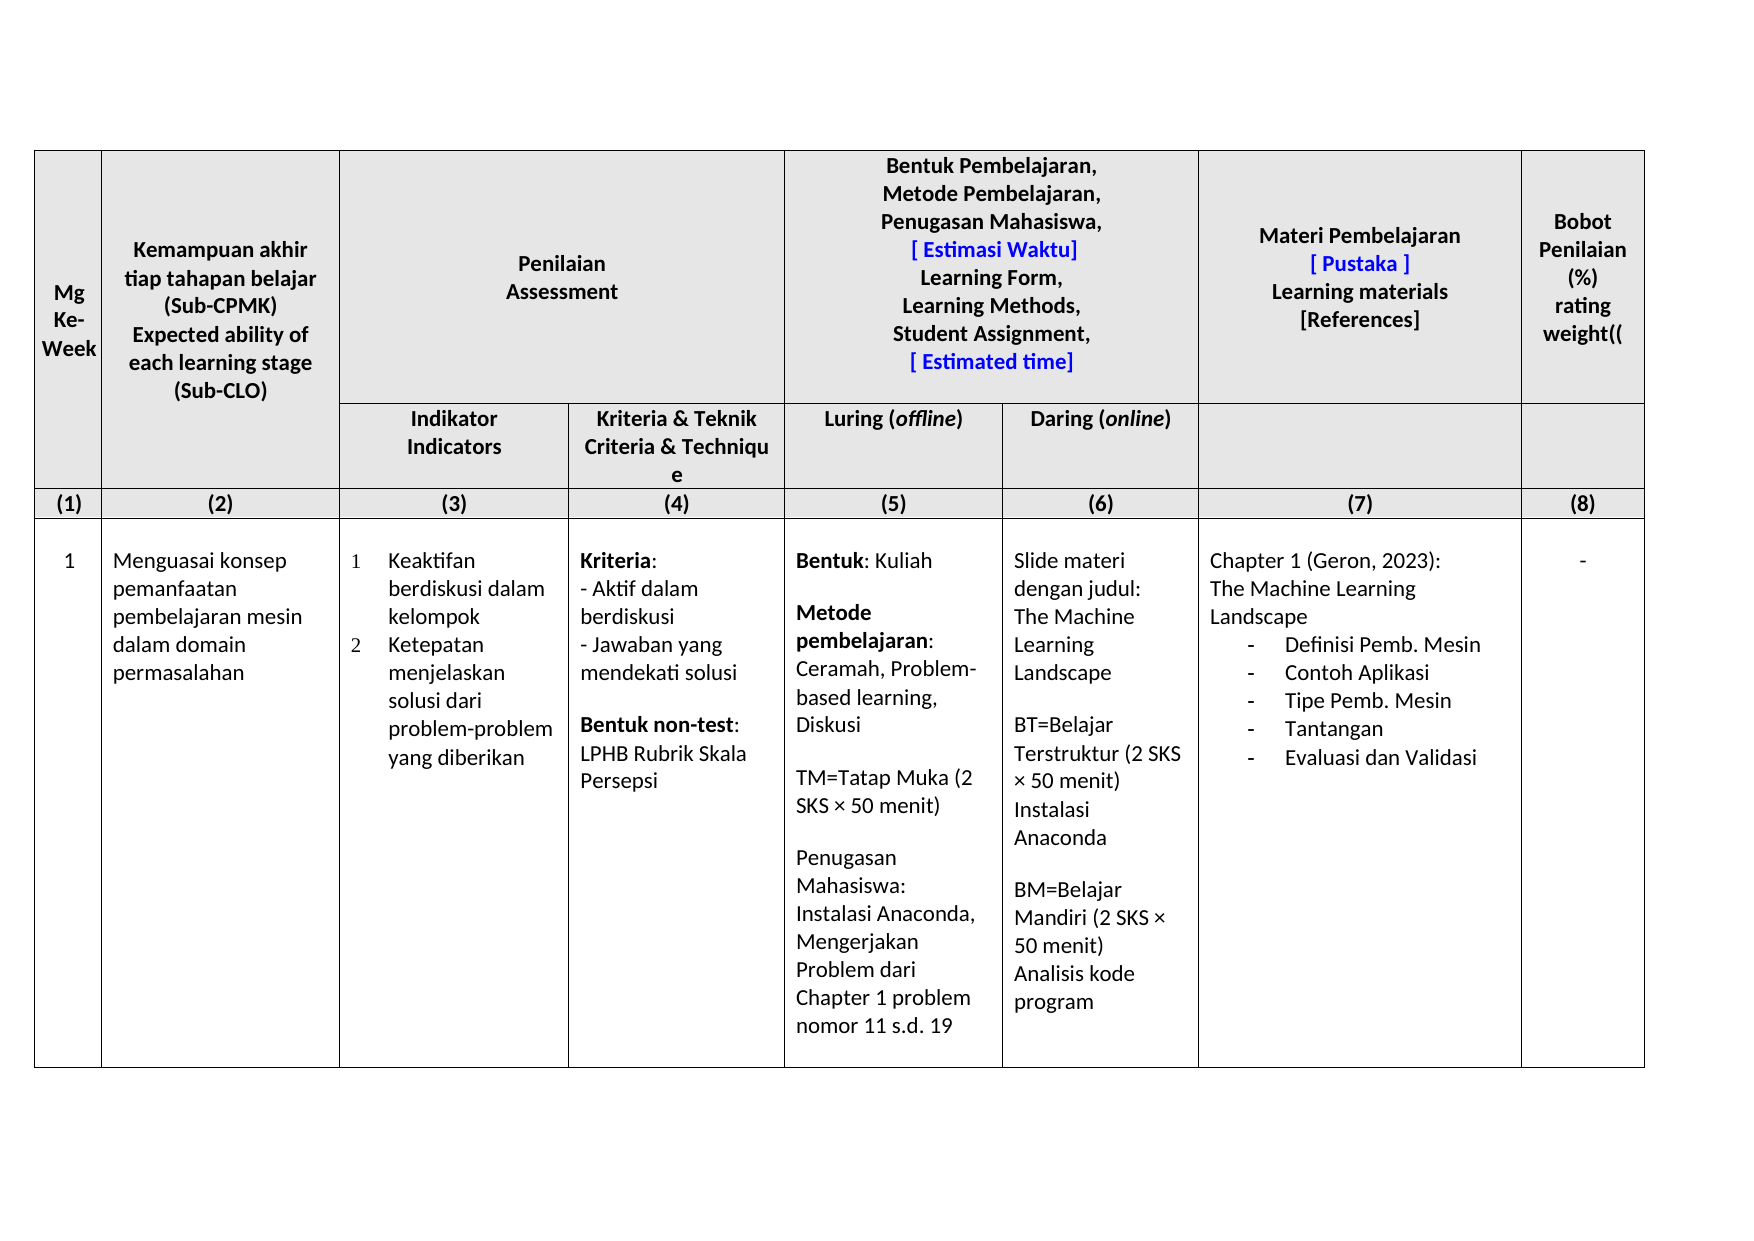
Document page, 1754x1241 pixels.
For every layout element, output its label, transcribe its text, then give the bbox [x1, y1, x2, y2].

table_cell (4) [569, 489, 784, 517]
table_cell Bentuk: Kuliah Metode pembelajaran: Ceramah, Problem-based learning, Diskusi TM=Tatap Muka (2 SKS × 50 menit) Penugasan Mahasiswa: Instalasi Anaconda, Mengerjakan Problem dari Chapter 1 problem nomor 11 s.d. 19 [785, 519, 1002, 1067]
table_cell Kriteria & Teknik Criteria & Technique [569, 404, 784, 488]
table_cell Indikator Indicators [340, 404, 568, 488]
table_cell (3) [340, 489, 568, 517]
table_header Kemampuan akhir tiap tahapan belajar (Sub-CPMK) Expected ability of each learning stage (Sub-CLO) [102, 151, 339, 488]
table_cell - [1522, 519, 1644, 1067]
table_header Penilaian Assessment [340, 151, 784, 403]
table_cell [1199, 404, 1521, 488]
table_header Bentuk Pembelajaran, Metode Pembelajaran, Penugasan Mahasiswa, [ Estimasi Waktu] Learning Form, Learning Methods, Student Assignment, [ Estimated time] [785, 151, 1198, 403]
table_cell Daring (online) [1003, 404, 1198, 488]
table_header Materi Pembelajaran [ Pustaka ] Learning materials [References] [1199, 151, 1521, 403]
table_cell Slide materi dengan judul: The Machine Learning Landscape BT=Belajar Terstruktur (2 SKS × 50 menit) Instalasi Anaconda BM=Belajar Mandiri (2 SKS × 50 menit) Analisis kode program [1003, 519, 1198, 1067]
table_cell Keaktifan berdiskusi dalam kelompok Ketepatan menjelaskan solusi dari problem-problem yang diberikan [340, 519, 568, 1067]
table_cell (1) [35, 489, 101, 517]
table_cell (2) [102, 489, 339, 517]
table_cell 1 [35, 519, 101, 1067]
table_cell Luring (offline) [785, 404, 1002, 488]
table_cell (8) [1522, 489, 1644, 517]
table_cell (5) [785, 489, 1002, 517]
table_header Mg Ke- Week [35, 151, 101, 488]
table_header Bobot Penilaian (%) rating weight(( [1522, 151, 1644, 403]
table_cell (6) [1003, 489, 1198, 517]
table_cell (7) [1199, 489, 1521, 517]
table_cell Kriteria: - Aktif dalam berdiskusi - Jawaban yang mendekati solusi Bentuk non-test: LPHB Rubrik Skala Persepsi [569, 519, 784, 1067]
table_cell Chapter 1 (Geron, 2023): The Machine Learning Landscape Definisi Pemb. Mesin Contoh Aplikasi Tipe Pemb. Mesin Tantangan Evaluasi dan Validasi [1199, 519, 1521, 1067]
table_cell [1522, 404, 1644, 488]
table_cell Menguasai konsep pemanfaatan pembelajaran mesin dalam domain permasalahan [102, 519, 339, 1067]
